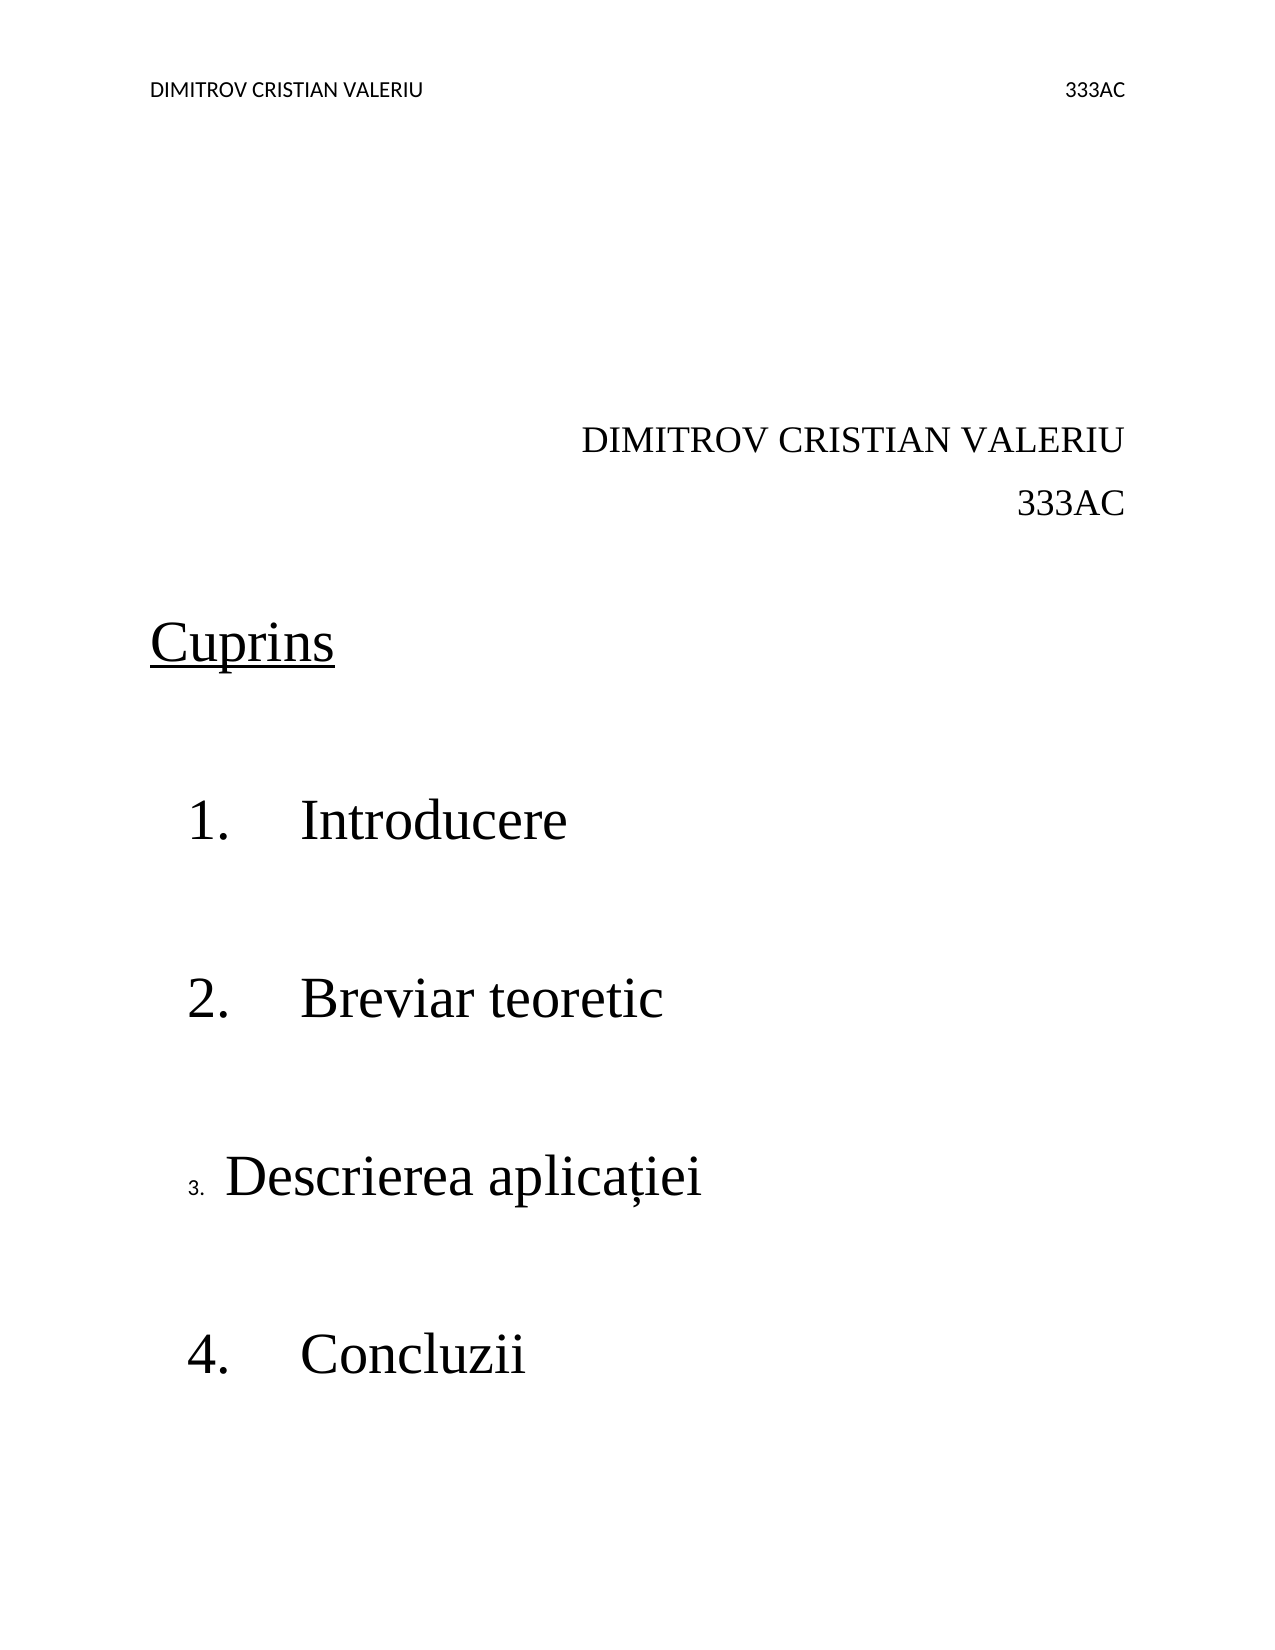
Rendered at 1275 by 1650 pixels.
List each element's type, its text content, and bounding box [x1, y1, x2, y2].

list Concluzii [187, 1319, 1125, 1386]
text DIMITROV CRISTIAN VALERIU [150, 417, 1125, 460]
list Breviar teoretic [187, 963, 1125, 1030]
text 333AC [150, 480, 1125, 523]
list Introducere [187, 785, 1125, 852]
text Cuprins [150, 607, 1125, 674]
list Descrierea aplicației [187, 1141, 1125, 1208]
